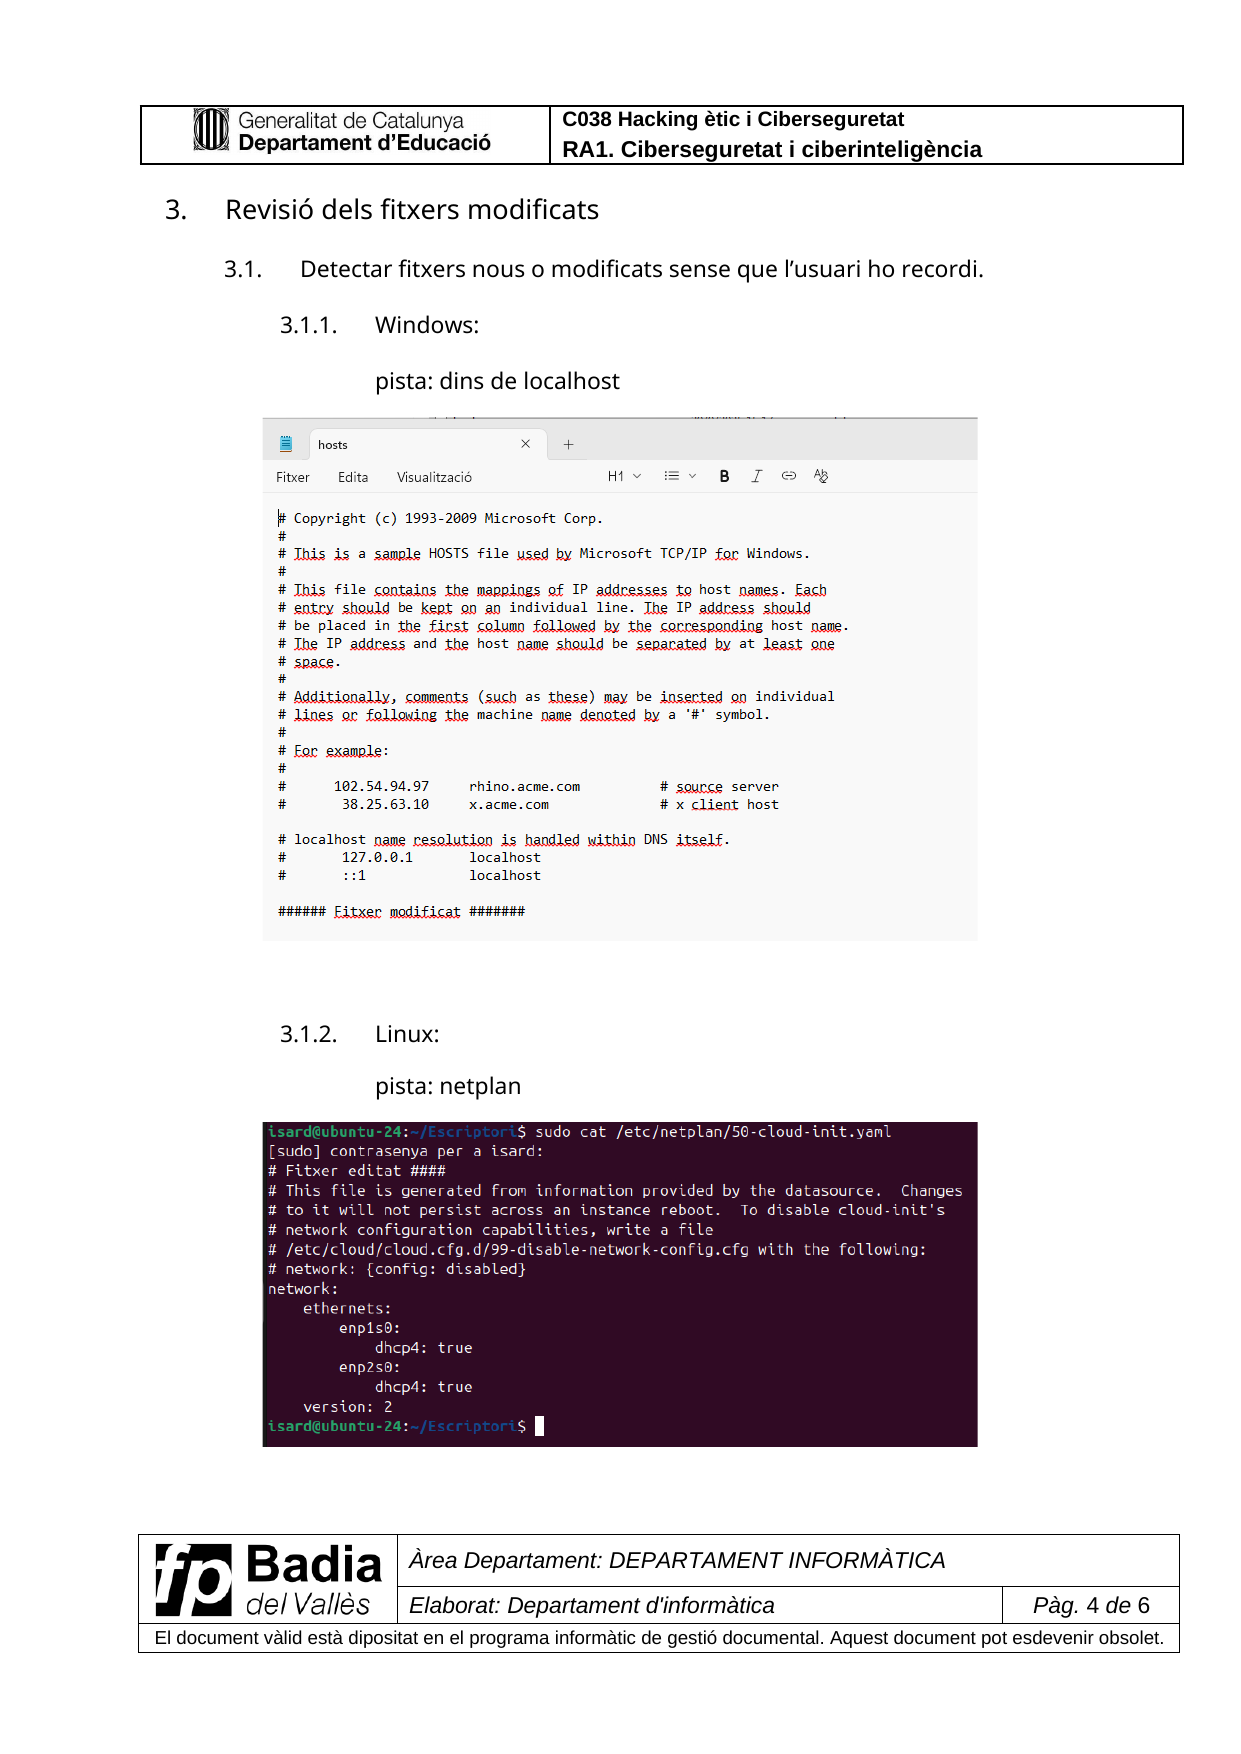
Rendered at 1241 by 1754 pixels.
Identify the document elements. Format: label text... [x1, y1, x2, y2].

subtitle Revisió dels fitxers modificats [187, 191, 1090, 228]
list Linux: [337, 1018, 1090, 1049]
picture [150, 1535, 387, 1623]
text pista: netplan [375, 1070, 1090, 1101]
picture [262, 417, 978, 941]
list Detectar fitxers nous o modificats sense que l’usuari ho recordi. [262, 253, 1090, 284]
picture [193, 107, 491, 155]
text pista: dins de localhost [375, 365, 1090, 396]
picture [262, 1122, 978, 1447]
list Windows: [337, 309, 1090, 340]
